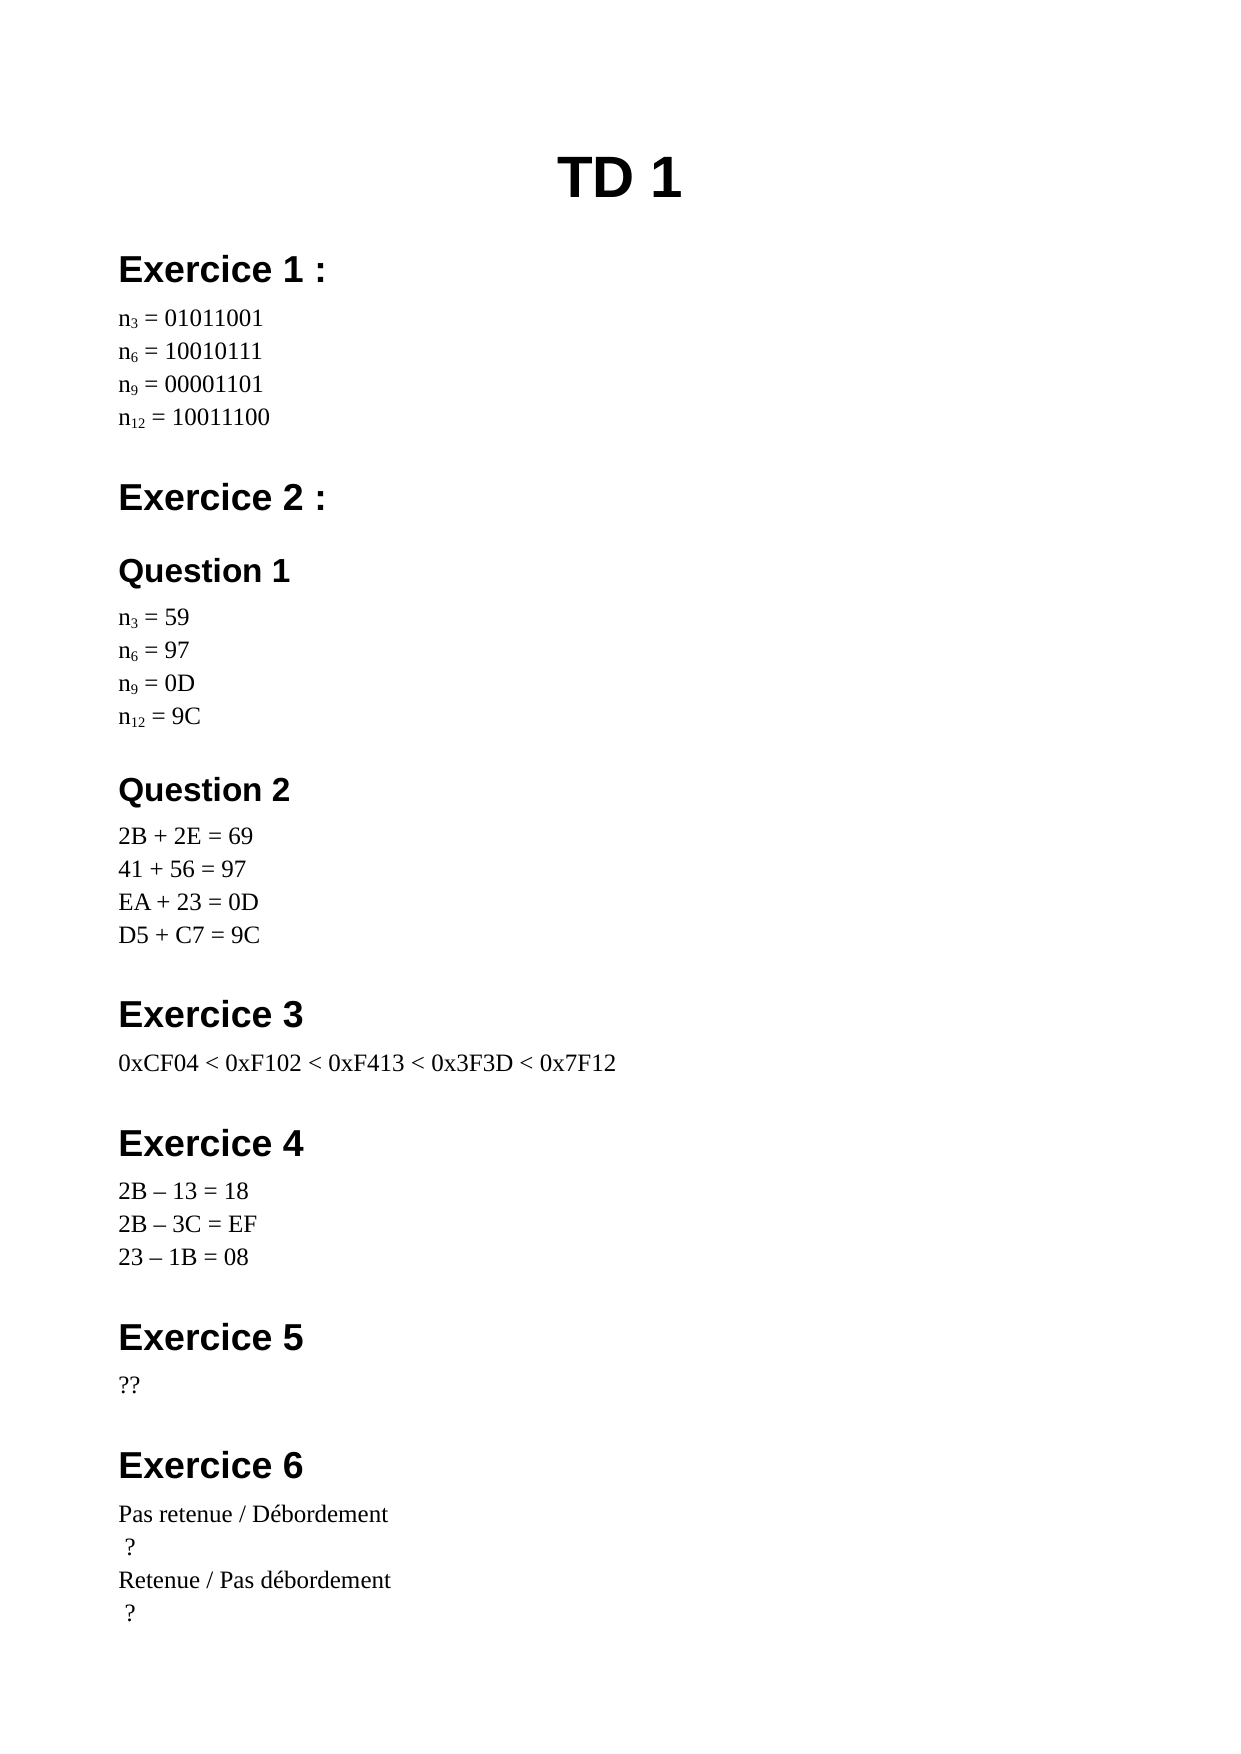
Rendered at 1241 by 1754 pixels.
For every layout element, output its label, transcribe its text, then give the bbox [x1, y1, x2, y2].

title TD 1 [118, 143, 1122, 210]
subtitle Exercice 6 [118, 1443, 1122, 1486]
text 2B + 2E = 69 41 + 56 = 97 EA + 23 = 0D D5 + C7 = 9C [118, 821, 1122, 949]
subtitle Question 2 [118, 770, 1122, 808]
text ?? [118, 1371, 1122, 1399]
subtitle Exercice 3 [118, 992, 1122, 1036]
subtitle Exercice 4 [118, 1121, 1122, 1164]
subtitle Exercice 2 : [118, 475, 1122, 518]
text 0xCF04 < 0xF102 < 0xF413 < 0x3F3D < 0x7F12 [118, 1048, 1122, 1077]
subtitle Exercice 1 : [118, 248, 1122, 291]
text n3 = 59 n6 = 97 n9 = 0D n12 = 9C [118, 602, 1122, 730]
text 2B – 13 = 18 2B – 3C = EF 23 – 1B = 08 [118, 1176, 1122, 1271]
text n3 = 01011001 n6 = 10010111 n9 = 00001101 n12 = 10011100 [118, 303, 1122, 431]
text Pas retenue / Débordement ? Retenue / Pas débordement ? [118, 1499, 1122, 1627]
subtitle Question 1 [118, 551, 1122, 590]
subtitle Exercice 5 [118, 1315, 1122, 1358]
